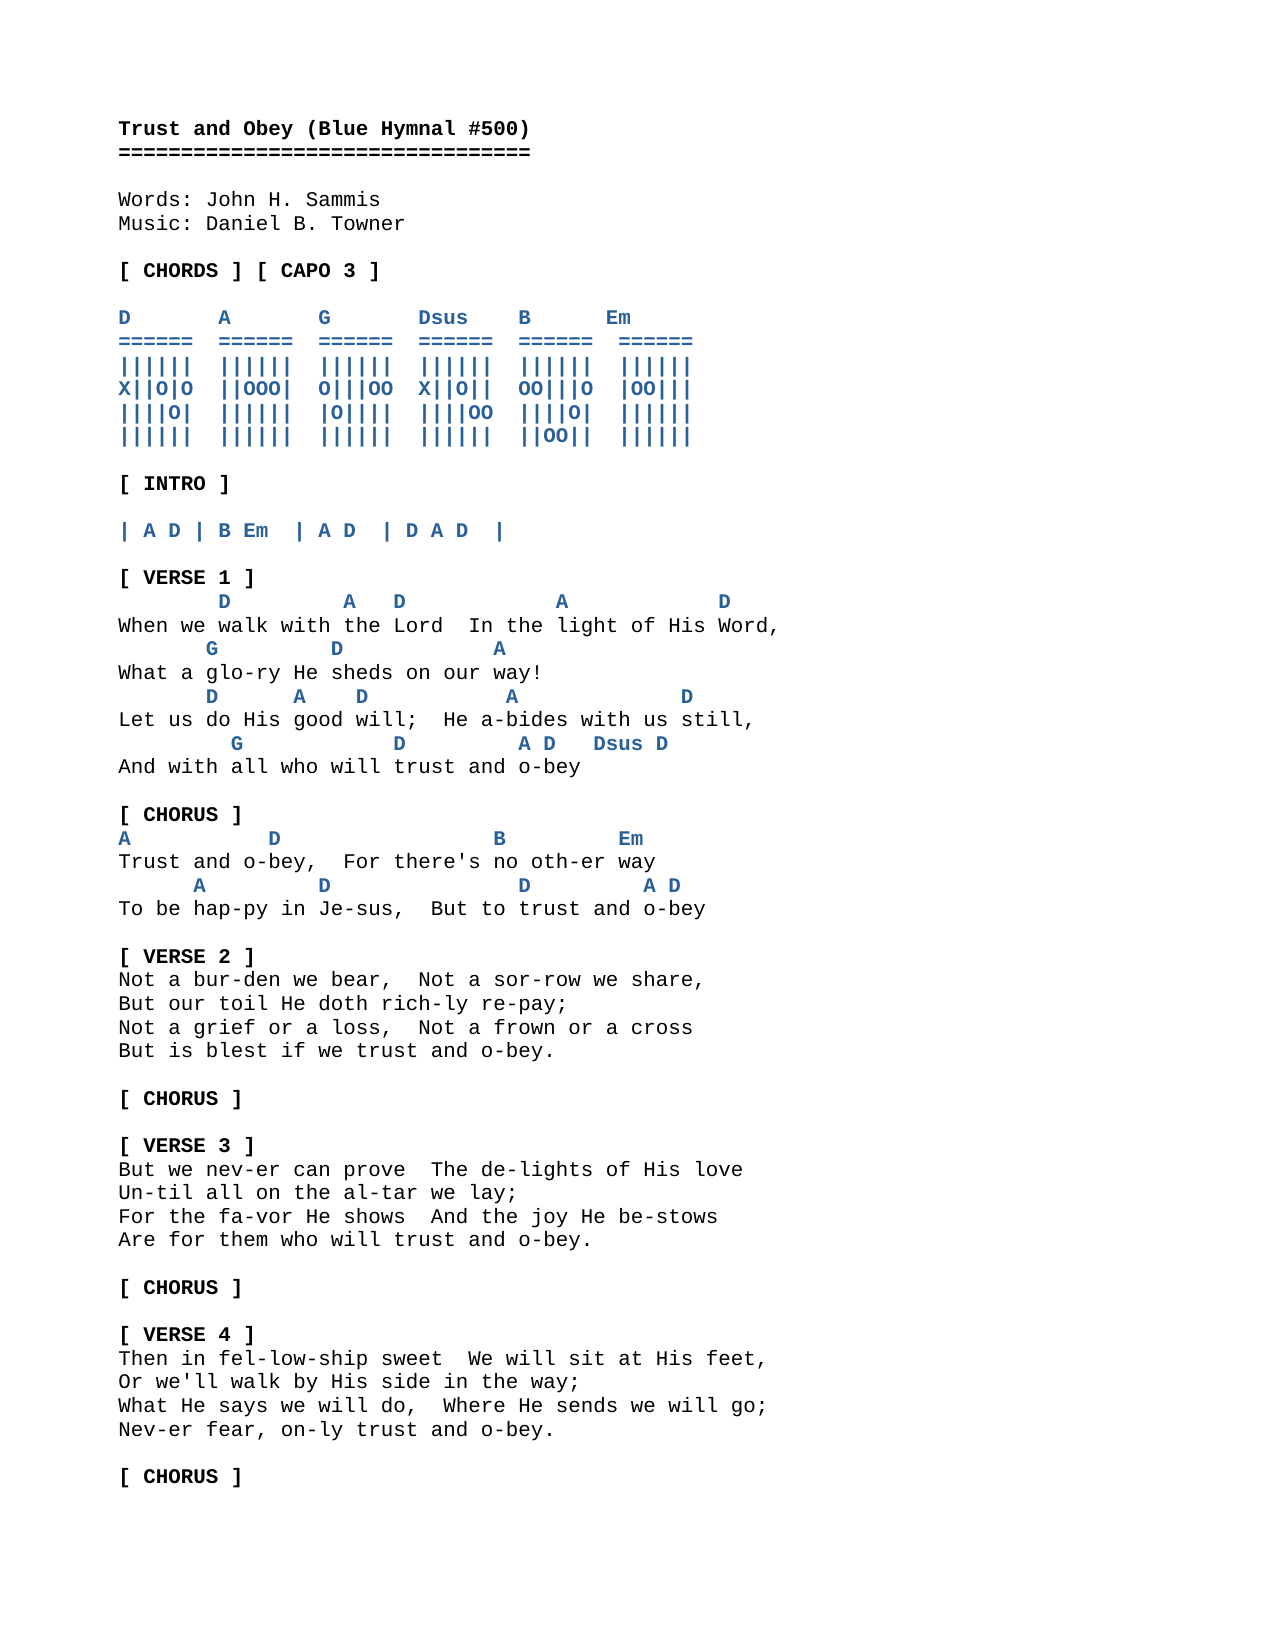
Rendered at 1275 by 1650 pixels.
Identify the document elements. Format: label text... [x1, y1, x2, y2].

text Or we'll walk by His side in the way; [118, 1371, 1157, 1395]
text [ CHORUS ] [118, 1088, 1157, 1111]
text |||||| |||||| |||||| |||||| ||OO|| |||||| [118, 426, 1157, 449]
text A D B Em [118, 827, 1157, 851]
text [ VERSE 2 ] [118, 946, 1157, 969]
text When we walk with the Lord In the light of His Word, [118, 615, 1157, 638]
text |||||| |||||| |||||| |||||| |||||| |||||| [118, 354, 1157, 378]
text But our toil He doth rich-ly re-pay; [118, 993, 1157, 1017]
text | A D | B Em | A D | D A D | [118, 520, 1157, 544]
text Are for them who will trust and o-bey. [118, 1229, 1157, 1253]
text X||O|O ||OOO| O|||OO X||O|| OO|||O |OO||| [118, 378, 1157, 402]
text [ CHORDS ] [ CAPO 3 ] [118, 260, 1157, 284]
text Not a grief or a loss, Not a frown or a cross [118, 1017, 1157, 1040]
text Let us do His good will; He a-bides with us still, [118, 709, 1157, 733]
text [ CHORUS ] [118, 1466, 1157, 1489]
text For the fa-vor He shows And the joy He be-stows [118, 1206, 1157, 1229]
text ================================= [118, 142, 1157, 165]
text And with all who will trust and o-bey [118, 757, 1157, 780]
text Un-til all on the al-tar we lay; [118, 1182, 1157, 1206]
text What a glo-ry He sheds on our way! [118, 662, 1157, 686]
text What He says we will do, Where He sends we will go; [118, 1395, 1157, 1419]
text But we nev-er can prove The de-lights of His love [118, 1158, 1157, 1182]
text G D A [118, 638, 1157, 662]
text To be hap-py in Je-sus, But to trust and o-bey [118, 898, 1157, 922]
text D A D A D [118, 686, 1157, 709]
text But is blest if we trust and o-bey. [118, 1040, 1157, 1064]
text Not a bur-den we bear, Not a sor-row we share, [118, 969, 1157, 993]
text Then in fel-low-ship sweet We will sit at His feet, [118, 1348, 1157, 1371]
text Nev-er fear, on-ly trust and o-bey. [118, 1419, 1157, 1442]
text [ VERSE 1 ] [118, 567, 1157, 591]
text ||||O| |||||| |O|||| ||||OO ||||O| |||||| [118, 402, 1157, 426]
text ====== ====== ====== ====== ====== ====== [118, 331, 1157, 354]
text [ VERSE 4 ] [118, 1324, 1157, 1348]
text [ CHORUS ] [118, 804, 1157, 827]
text G D A D Dsus D [118, 733, 1157, 757]
text D A D A D [118, 591, 1157, 615]
text Trust and o-bey, For there's no oth-er way [118, 851, 1157, 875]
text D A G Dsus B Em [118, 307, 1157, 331]
text Words: John H. Sammis [118, 189, 1157, 213]
text Trust and Obey (Blue Hymnal #500) [118, 118, 1157, 142]
text Music: Daniel B. Towner [118, 213, 1157, 236]
text [ INTRO ] [118, 473, 1157, 496]
text [ VERSE 3 ] [118, 1135, 1157, 1158]
text A D D A D [118, 875, 1157, 898]
text [ CHORUS ] [118, 1277, 1157, 1300]
